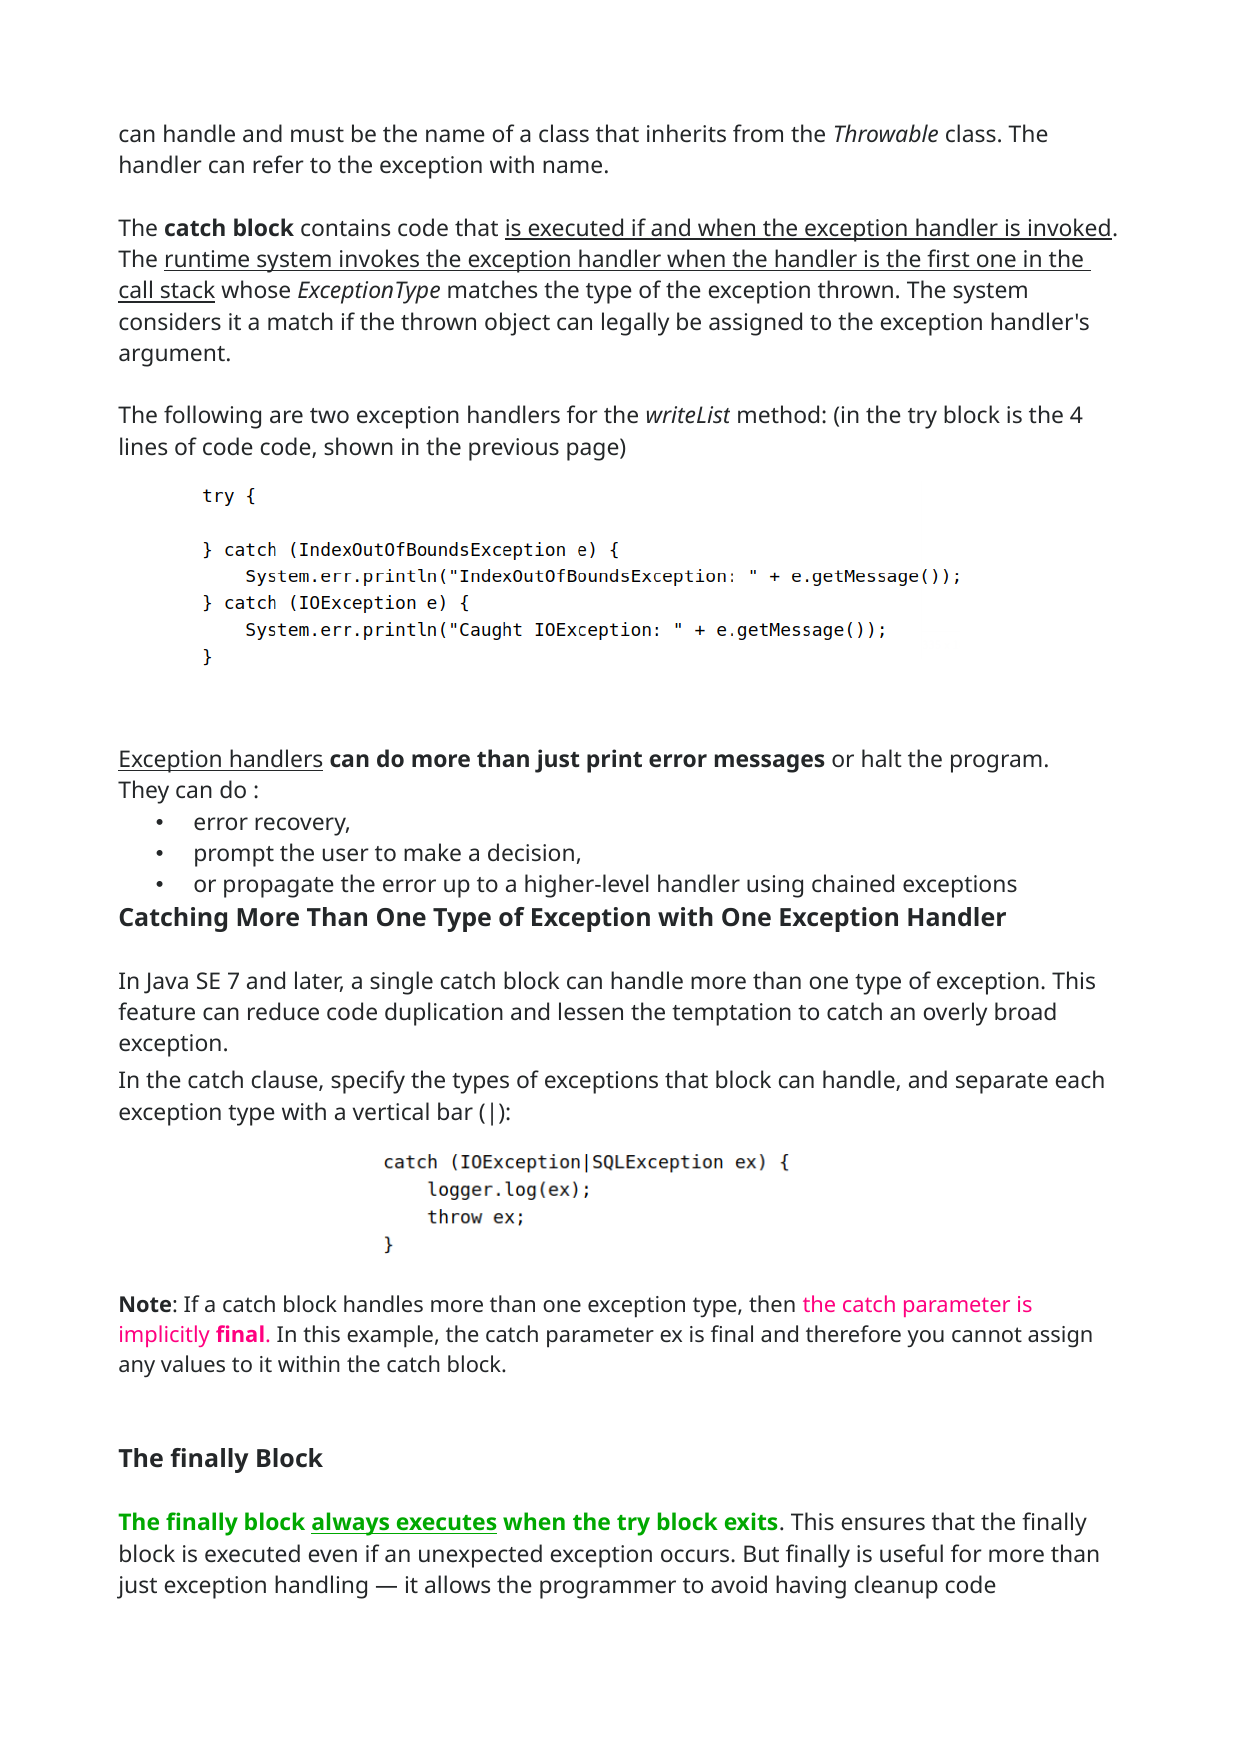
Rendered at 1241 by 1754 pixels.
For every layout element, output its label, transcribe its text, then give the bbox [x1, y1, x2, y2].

text The catch block contains code that is executed if and when the exception handler is invoked. The runtime system invokes the exception handler when the handler is the first one in the call stack whose ExceptionType matches the type of the exception thrown. The system considers it a match if the thrown object can legally be assigned to the exception handler's argument. [118, 212, 1122, 368]
text Note: If a catch block handles more than one exception type, then the catch parameter is implicitly final. In this example, the catch parameter ex is final and therefore you cannot assign any values to it within the catch block. [118, 1289, 1122, 1378]
text can handle and must be the name of a class that inherits from the Throwable class. The handler can refer to the exception with name. [118, 118, 1122, 181]
text In Java SE 7 and later, a single catch block can handle more than one type of exception. This feature can reduce code duplication and lessen the temptation to catch an overly broad exception. [118, 965, 1122, 1058]
list error recovery, [156, 806, 1122, 837]
text In the catch clause, specify the types of exceptions that block can handle, and separate each exception type with a vertical bar (|): [118, 1064, 1122, 1127]
text The finally Block [118, 1441, 1122, 1475]
text The finally block always executes when the try block exits. This ensures that the finally block is executed even if an unexpected exception occurs. But finally is useful for more than just exception handling — it allows the programmer to avoid having cleanup code [118, 1506, 1122, 1600]
list or propagate the error up to a higher-level handler using chained exceptions [156, 868, 1122, 899]
list prompt the user to make a decision, [156, 837, 1122, 868]
text Exception handlers can do more than just print error messages or halt the program. [118, 743, 1122, 774]
picture [376, 1151, 796, 1257]
text Catching More Than One Type of Exception with One Exception Handler [118, 899, 1122, 933]
text They can do : [118, 774, 1122, 806]
text The following are two exception handlers for the writeList method: (in the try block is the 4 lines of code code, shown in the previous page) [118, 399, 1122, 462]
picture [198, 481, 961, 667]
